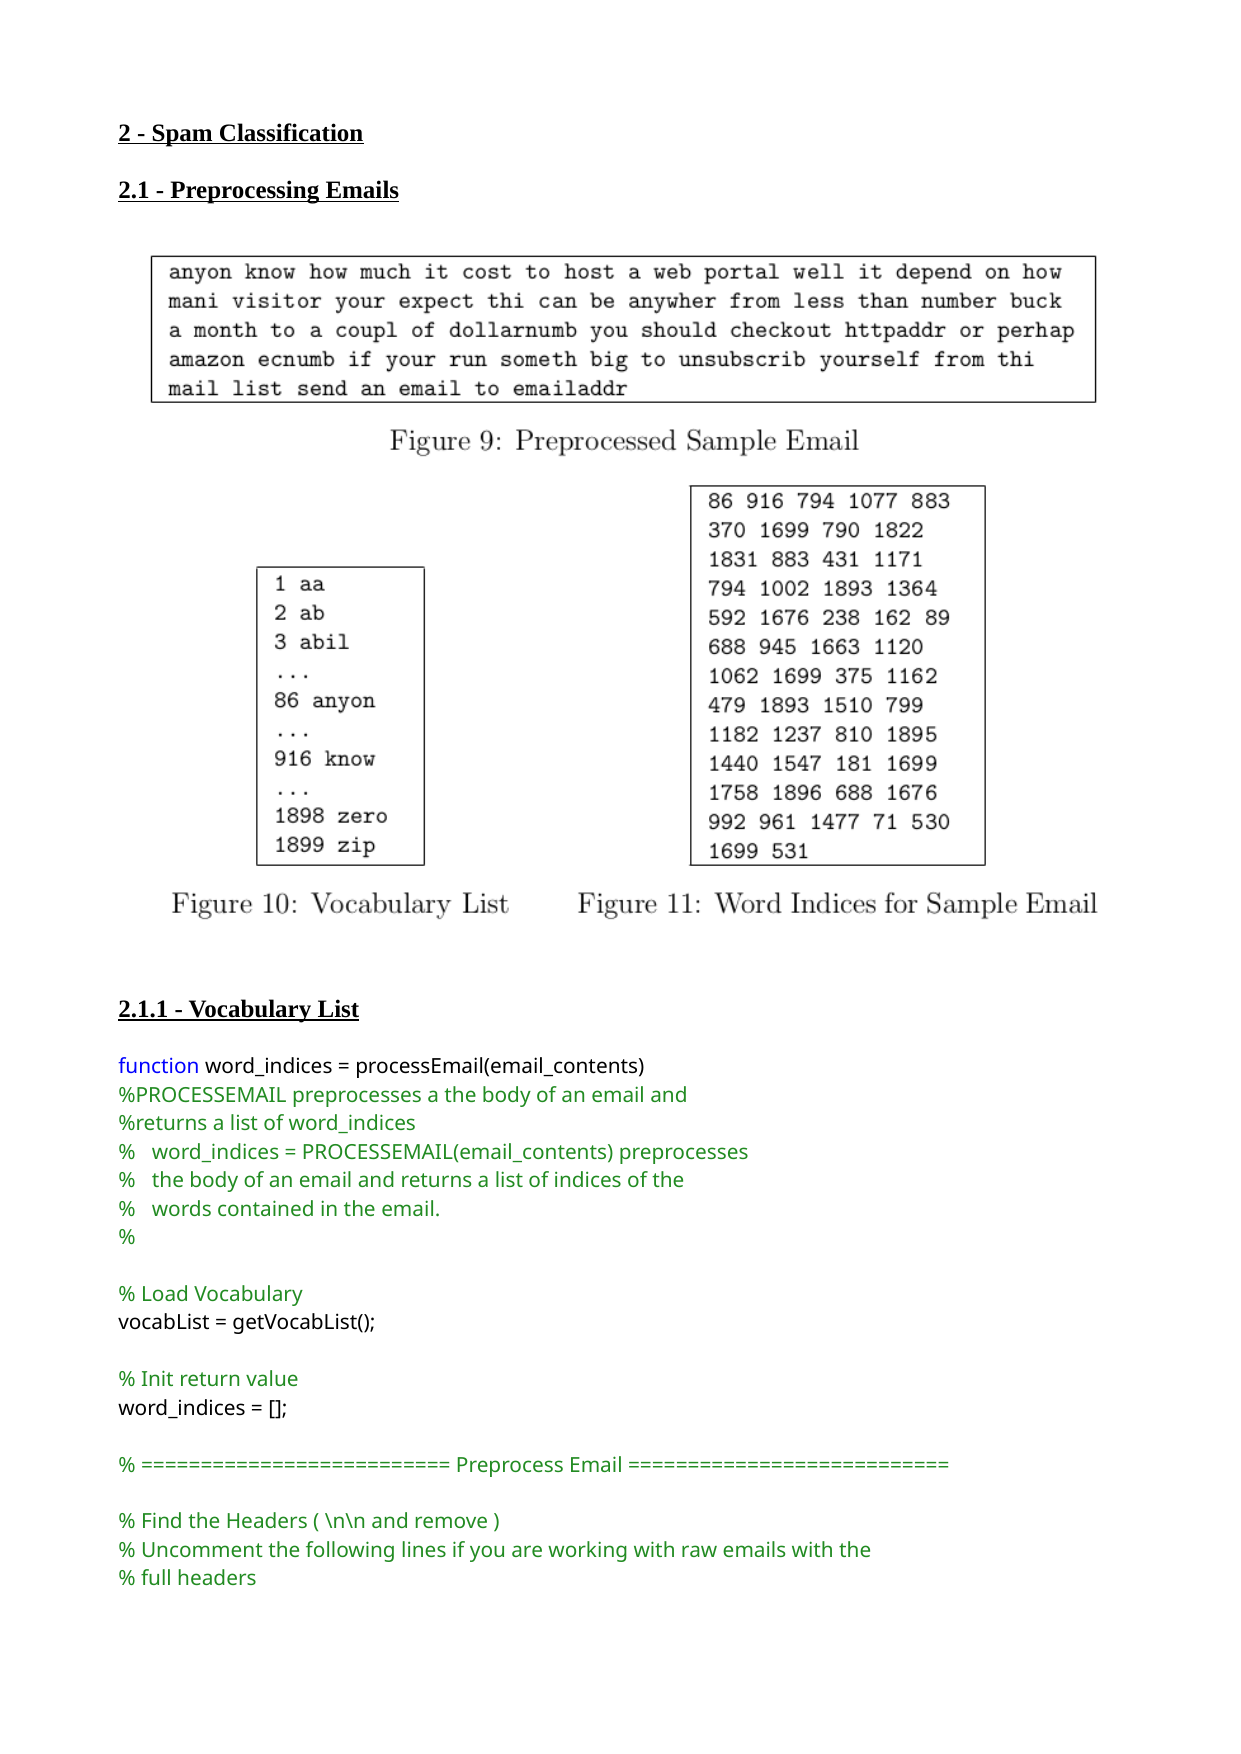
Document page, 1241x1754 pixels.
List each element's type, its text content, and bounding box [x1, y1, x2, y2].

text 2.1 - Preprocessing Emails [118, 176, 1122, 204]
text 2.1.1 - Vocabulary List [118, 994, 1122, 1023]
text word_indices = []; [118, 1393, 1122, 1421]
text %returns a list of word_indices [118, 1108, 1122, 1137]
text % words contained in the email. [118, 1194, 1122, 1222]
text %PROCESSEMAIL preprocesses a the body of an email and [118, 1080, 1122, 1108]
text vocabList = getVocabList(); [118, 1307, 1122, 1336]
text % Init return value [118, 1364, 1122, 1393]
text % Uncomment the following lines if you are working with raw emails with the [118, 1535, 1122, 1563]
text % Load Vocabulary [118, 1279, 1122, 1307]
text % ========================== Preprocess Email =========================== [118, 1450, 1122, 1478]
text % word_indices = PROCESSEMAIL(email_contents) preprocesses [118, 1137, 1122, 1165]
picture [118, 233, 1123, 937]
text % full headers [118, 1563, 1122, 1592]
text % [118, 1222, 1122, 1251]
text 2 - Spam Classification [118, 118, 1122, 147]
text % Find the Headers ( \n\n and remove ) [118, 1507, 1122, 1535]
text function word_indices = processEmail(email_contents) [118, 1052, 1122, 1080]
text % the body of an email and returns a list of indices of the [118, 1165, 1122, 1194]
